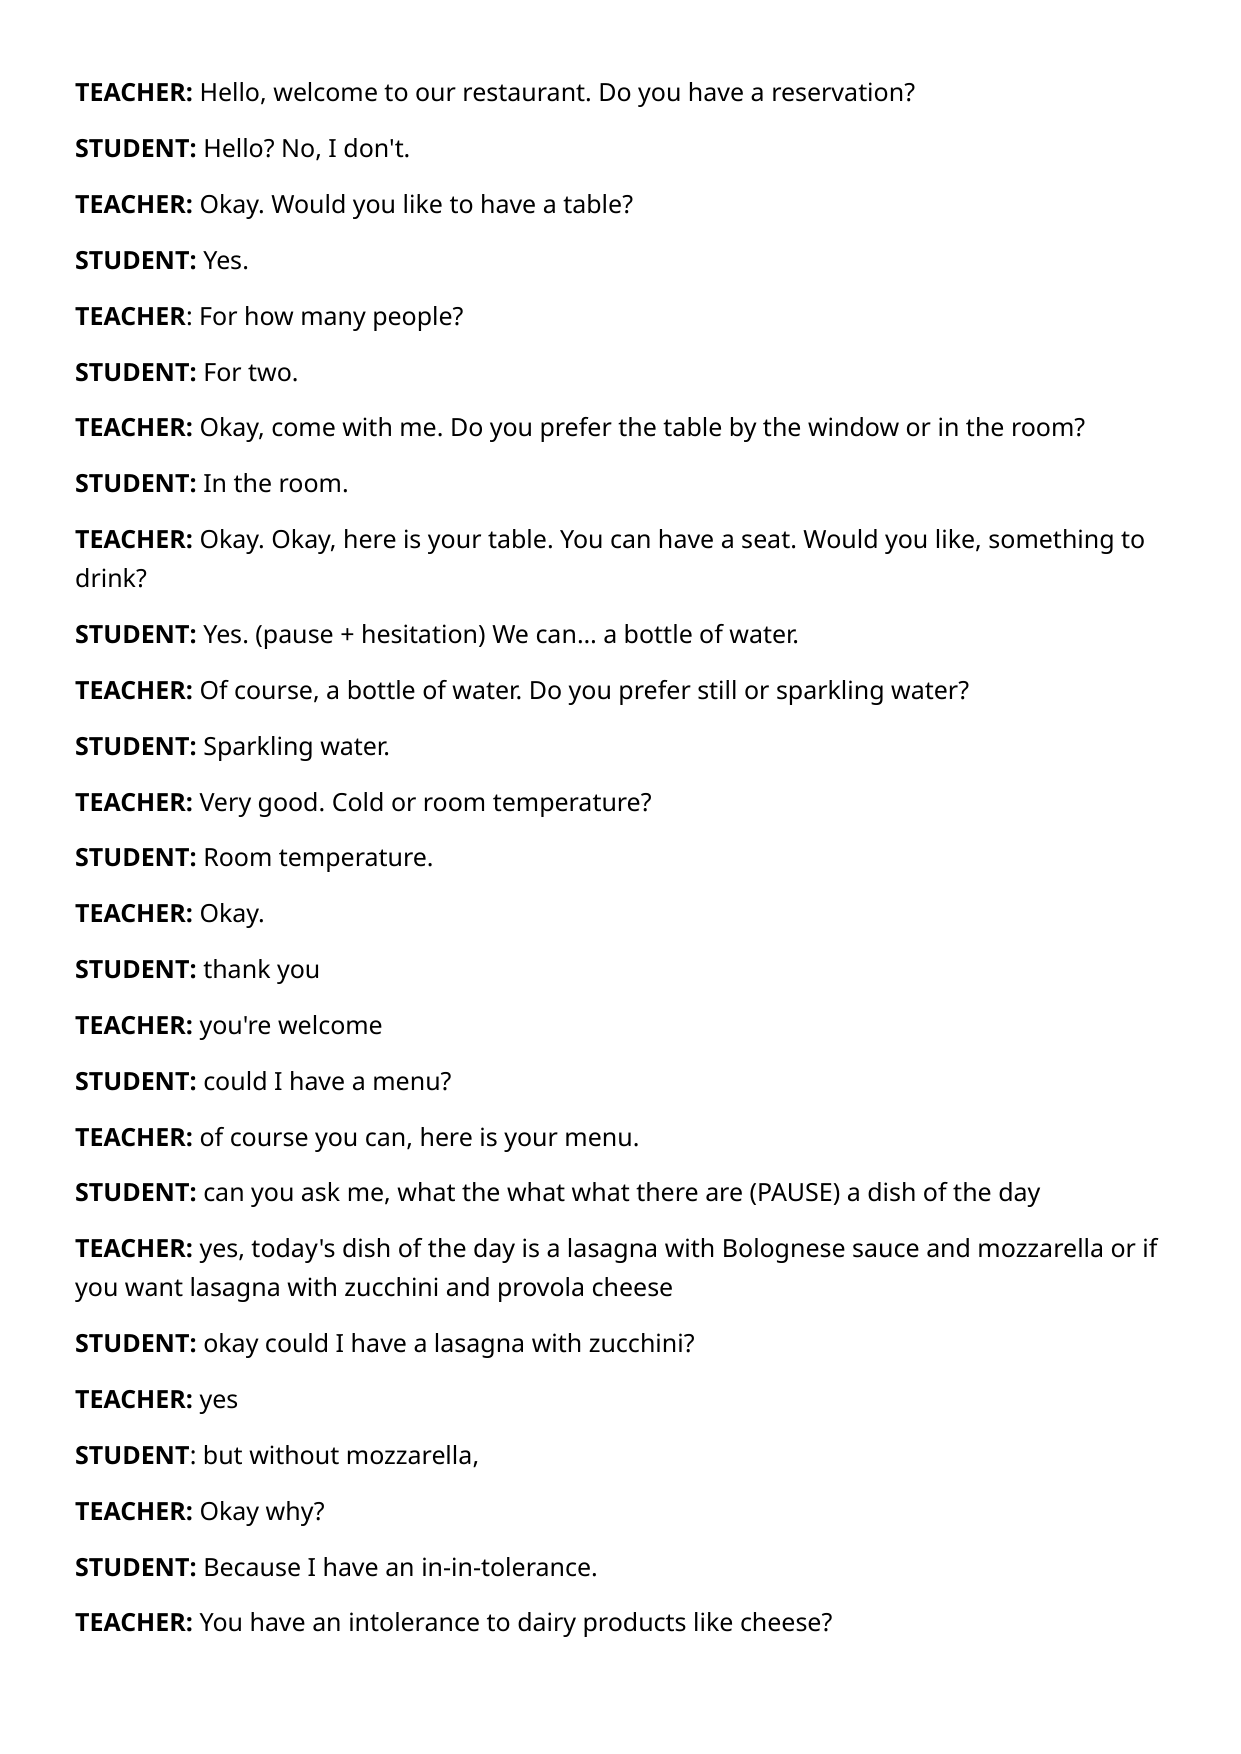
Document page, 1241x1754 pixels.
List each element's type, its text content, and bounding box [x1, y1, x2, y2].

text STUDENT: Because I have an in-in-tolerance. [75, 1549, 1165, 1583]
text TEACHER: Okay. [75, 896, 1165, 930]
text TEACHER: you're welcome [75, 1007, 1165, 1042]
text STUDENT: but without mozzarella, [75, 1437, 1165, 1472]
text STUDENT: okay could I have a lasagna with zucchini? [75, 1326, 1165, 1360]
text STUDENT: Room temperature. [75, 840, 1165, 874]
text TEACHER: yes, today's dish of the day is a lasagna with Bolognese sauce and mozzarella or if you want lasagna with zucchini and provola cheese [75, 1231, 1165, 1304]
text STUDENT: Yes. [75, 242, 1165, 277]
text STUDENT: thank you [75, 952, 1165, 986]
text TEACHER: Okay. Okay, here is your table. You can have a seat. Would you like, something to drink? [75, 522, 1165, 595]
text STUDENT: can you ask me, what the what what there are (PAUSE) a dish of the day [75, 1175, 1165, 1209]
text TEACHER: Hello, welcome to our restaurant. Do you have a reservation? [75, 75, 1165, 109]
text TEACHER: Okay, come with me. Do you prefer the table by the window or in the room? [75, 410, 1165, 444]
text STUDENT: In the room. [75, 466, 1165, 500]
text TEACHER: You have an intolerance to dairy products like cheese? [75, 1605, 1165, 1639]
text STUDENT: Sparkling water. [75, 728, 1165, 762]
text TEACHER: Okay. Would you like to have a table? [75, 187, 1165, 221]
text STUDENT: could I have a menu? [75, 1063, 1165, 1097]
text TEACHER: Of course, a bottle of water. Do you prefer still or sparkling water? [75, 672, 1165, 707]
text TEACHER: Okay why? [75, 1493, 1165, 1527]
text TEACHER: of course you can, here is your menu. [75, 1119, 1165, 1153]
text STUDENT: Hello? No, I don't. [75, 131, 1165, 165]
text STUDENT: For two. [75, 354, 1165, 388]
text TEACHER: Very good. Cold or room temperature? [75, 784, 1165, 818]
text STUDENT: Yes. (pause + hesitation) We can… a bottle of water. [75, 617, 1165, 651]
text TEACHER: yes [75, 1382, 1165, 1416]
text TEACHER: For how many people? [75, 298, 1165, 332]
